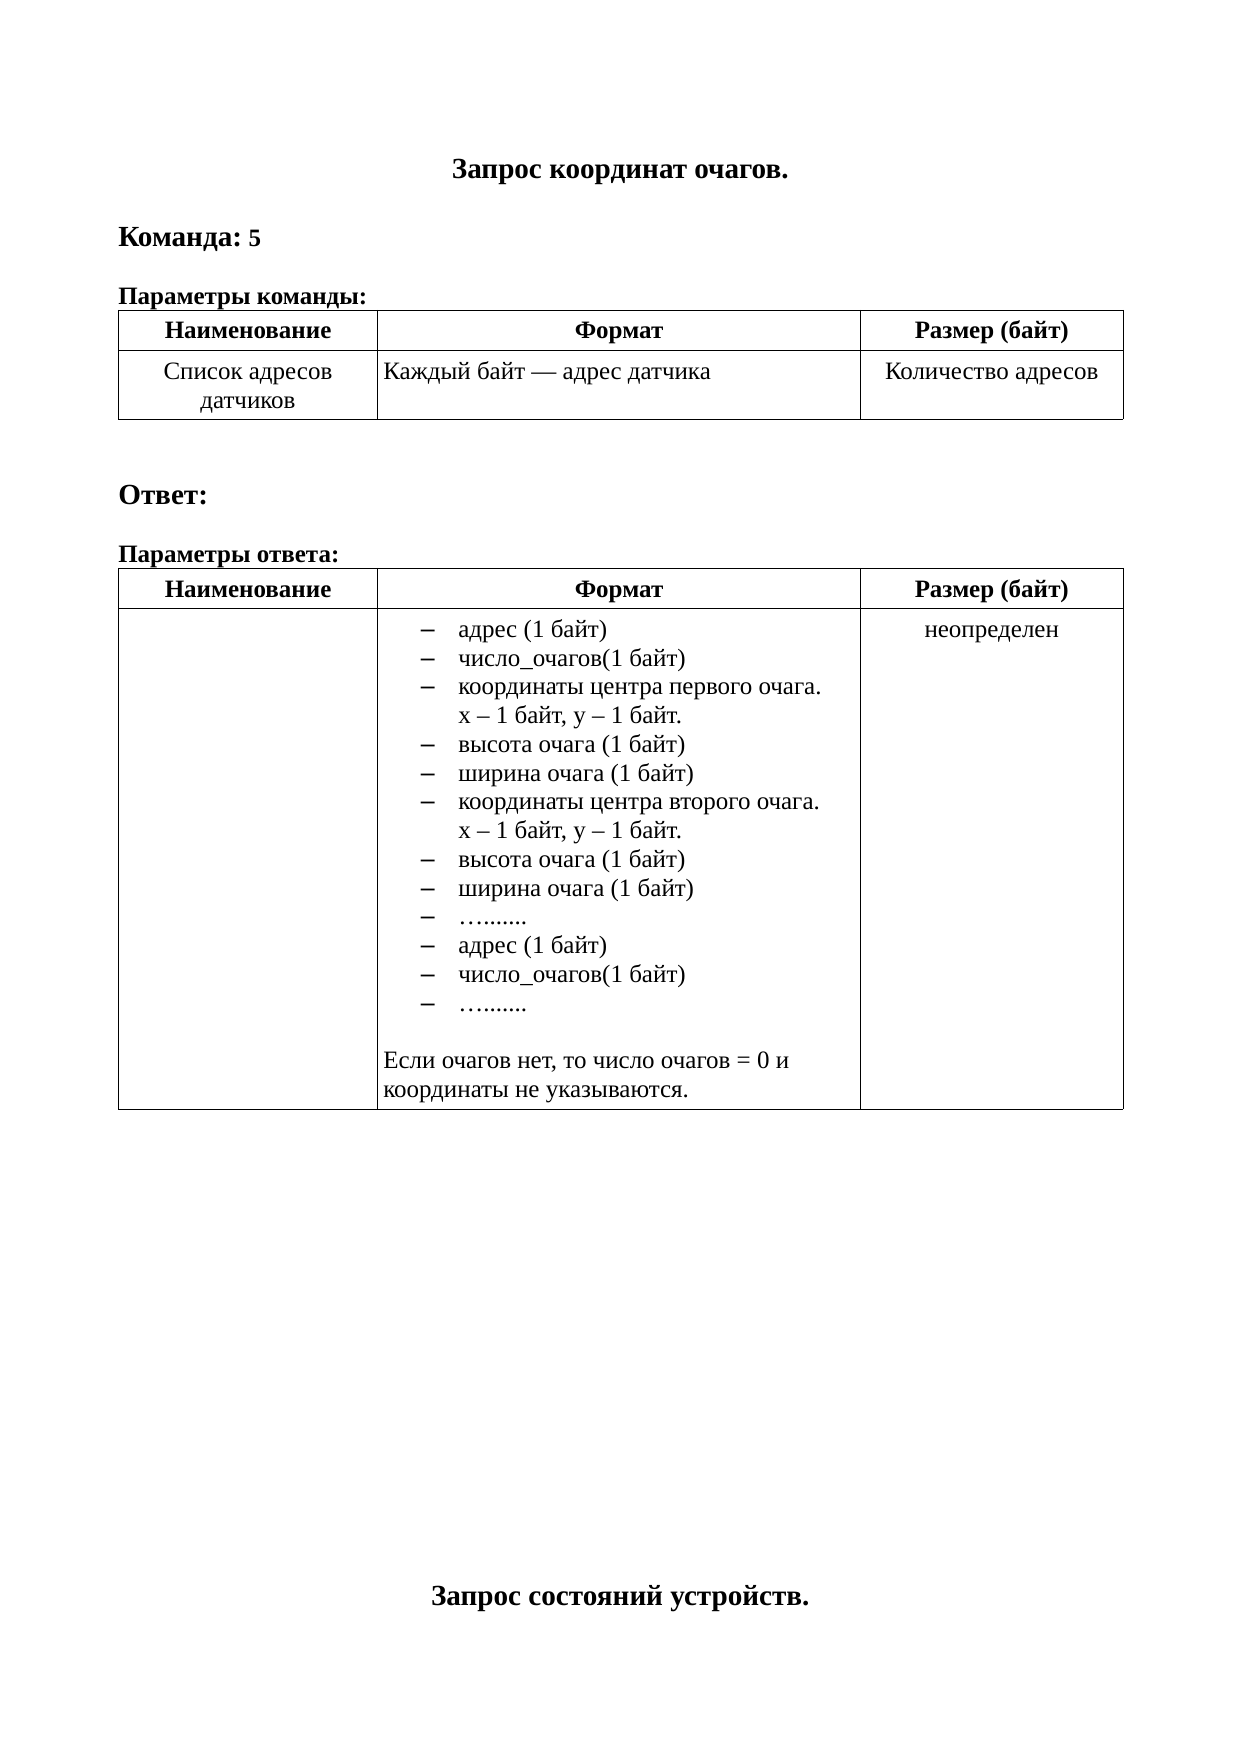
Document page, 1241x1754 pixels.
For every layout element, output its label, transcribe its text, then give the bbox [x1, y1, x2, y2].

table_header Размер (байт) [861, 569, 1123, 608]
table_cell Каждый байт — адрес датчика [378, 351, 860, 419]
table_cell Количество адресов [861, 351, 1123, 419]
text Запрос состояний устройств. [118, 1578, 1122, 1612]
text Параметры ответа: [118, 539, 1122, 568]
text Команда: 5 [118, 219, 1122, 252]
text Ответ: [118, 477, 1122, 510]
table_header Размер (байт) [861, 311, 1123, 350]
text Параметры команды: [118, 281, 1122, 310]
table_header Формат [378, 569, 860, 608]
text Запрос координат очагов. [118, 152, 1122, 185]
table_header Наименование [119, 311, 377, 350]
table_cell неопределен [861, 609, 1123, 1108]
table_cell адрес (1 байт) число_очагов(1 байт) координаты центра первого очага. x – 1 байт, y – 1 байт. высота очага (1 байт) ширина очага (1 байт) координаты центра второго очага. x – 1 байт, y – 1 байт. высота очага (1 байт) ширина очага (1 байт) …....... адрес (1 байт) число_очагов(1 байт) …....... Если очагов нет, то число очагов = 0 и координаты не указываются. [378, 609, 860, 1108]
table_header Формат [378, 311, 860, 350]
table_cell [119, 609, 377, 1108]
table_header Наименование [119, 569, 377, 608]
table_cell Список адресов датчиков [119, 351, 377, 419]
